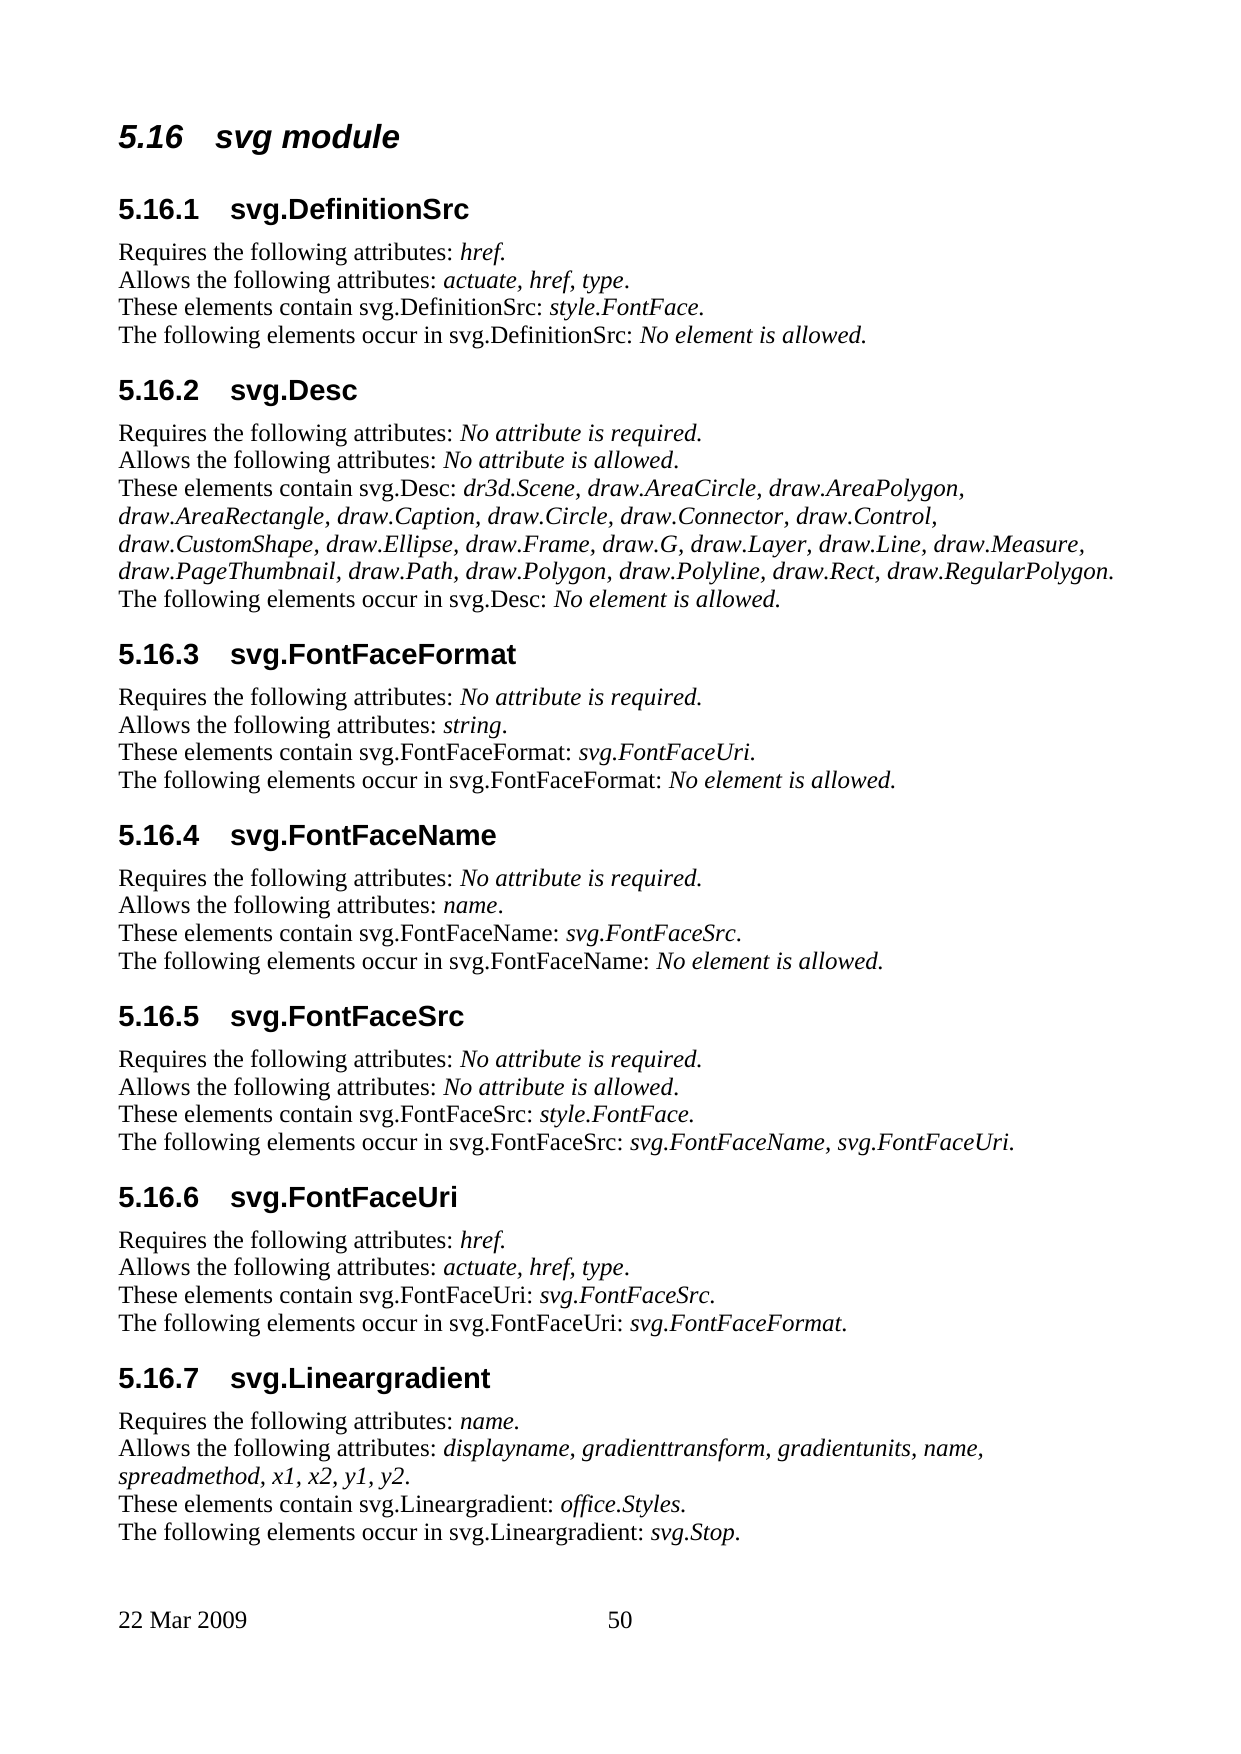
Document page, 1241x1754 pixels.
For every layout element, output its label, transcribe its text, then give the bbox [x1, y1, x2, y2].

text The following elements occur in svg.DefinitionSrc: No element is allowed. [118, 321, 1122, 349]
text Requires the following attributes: name. [118, 1407, 1122, 1434]
text The following elements occur in svg.FontFaceName: No element is allowed. [118, 947, 1122, 975]
subtitle svg.Lineargradient [118, 1362, 1122, 1394]
subtitle svg module [118, 118, 1122, 155]
text These elements contain svg.FontFaceName: svg.FontFaceSrc. [118, 919, 1122, 947]
text These elements contain svg.FontFaceFormat: svg.FontFaceUri. [118, 738, 1122, 766]
text These elements contain svg.FontFaceSrc: style.FontFace. [118, 1100, 1122, 1128]
text Allows the following attributes: actuate, href, type. [118, 1253, 1122, 1281]
subtitle svg.FontFaceFormat [118, 638, 1122, 671]
subtitle svg.DefinitionSrc [118, 193, 1122, 226]
text Requires the following attributes: href. [118, 1226, 1122, 1253]
subtitle svg.Desc [118, 374, 1122, 406]
text These elements contain svg.DefinitionSrc: style.FontFace. [118, 293, 1122, 321]
text Allows the following attributes: string. [118, 711, 1122, 738]
subtitle svg.FontFaceName [118, 819, 1122, 851]
text The following elements occur in svg.Desc: No element is allowed. [118, 585, 1122, 613]
text These elements contain svg.FontFaceUri: svg.FontFaceSrc. [118, 1281, 1122, 1309]
text Allows the following attributes: No attribute is allowed. [118, 1073, 1122, 1100]
subtitle svg.FontFaceUri [118, 1181, 1122, 1213]
text Requires the following attributes: No attribute is required. [118, 419, 1122, 447]
text These elements contain svg.Lineargradient: office.Styles. [118, 1490, 1122, 1518]
text Allows the following attributes: actuate, href, type. [118, 266, 1122, 293]
text Requires the following attributes: No attribute is required. [118, 1045, 1122, 1073]
subtitle svg.FontFaceSrc [118, 1000, 1122, 1032]
text Allows the following attributes: name. [118, 892, 1122, 919]
text Allows the following attributes: No attribute is allowed. [118, 447, 1122, 474]
text The following elements occur in svg.Lineargradient: svg.Stop. [118, 1518, 1122, 1545]
text Allows the following attributes: displayname, gradienttransform, gradientunits, name, spreadmethod, x1, x2, y1, y2. [118, 1434, 1122, 1490]
text The following elements occur in svg.FontFaceSrc: svg.FontFaceName, svg.FontFaceUri. [118, 1128, 1122, 1156]
text Requires the following attributes: No attribute is required. [118, 683, 1122, 711]
text The following elements occur in svg.FontFaceFormat: No element is allowed. [118, 766, 1122, 794]
text Requires the following attributes: No attribute is required. [118, 864, 1122, 892]
text Requires the following attributes: href. [118, 238, 1122, 266]
text These elements contain svg.Desc: dr3d.Scene, draw.AreaCircle, draw.AreaPolygon, draw.AreaRectangle, draw.Caption, draw.Circle, draw.Connector, draw.Control, draw.CustomShape, draw.Ellipse, draw.Frame, draw.G, draw.Layer, draw.Line, draw.Measure, draw.PageThumbnail, draw.Path, draw.Polygon, draw.Polyline, draw.Rect, draw.RegularPolygon. [118, 474, 1122, 585]
text The following elements occur in svg.FontFaceUri: svg.FontFaceFormat. [118, 1309, 1122, 1337]
